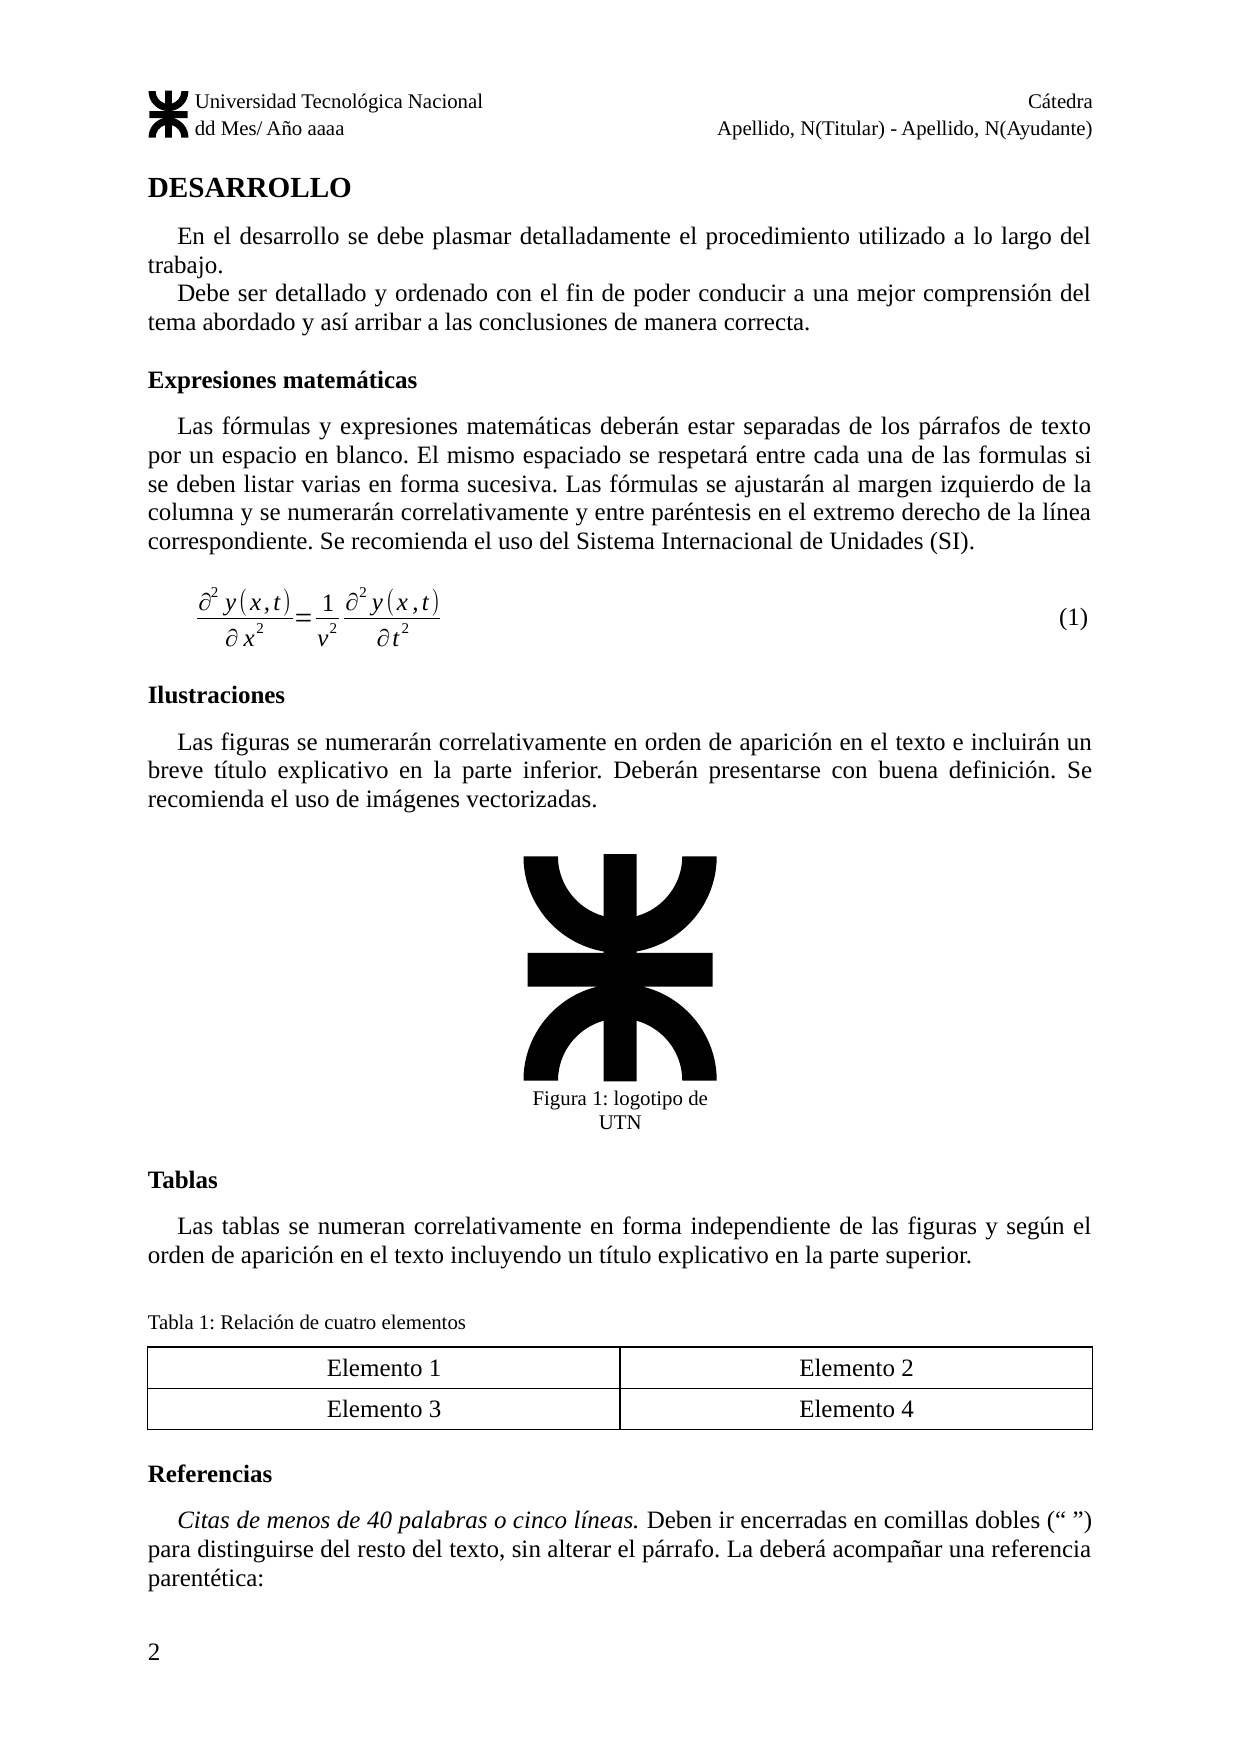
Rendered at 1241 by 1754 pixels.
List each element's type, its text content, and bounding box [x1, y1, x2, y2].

text En el desarrollo se debe plasmar detalladamente el procedimiento utilizado a lo largo del trabajo. [148, 221, 1093, 278]
subtitle DESARROLLO [148, 170, 1093, 203]
text [637, 854, 717, 915]
subtitle Tablas [148, 1165, 1093, 1193]
subtitle Ilustraciones [148, 680, 1093, 709]
table_cell Elemento 4 [621, 1389, 1092, 1429]
table_header Elemento 1 [148, 1348, 619, 1388]
table_header Elemento 2 [621, 1348, 1092, 1388]
text Las fórmulas y expresiones matemáticas deberán estar separadas de los párrafos de texto por un espacio en blanco. El mismo espaciado se respetará entre cada una de las formulas si se deben listar varias en forma sucesiva. Las fórmulas se ajustarán al margen izquierdo de la columna y se numerarán correlativamente y entre paréntesis en el extremo derecho de la línea correspondiente. Se recomienda el uso del Sistema Internacional de Unidades (SI). [148, 411, 1093, 555]
text (1) [148, 584, 1093, 651]
text [523, 867, 601, 1070]
text [639, 869, 717, 1068]
subtitle Referencias [148, 1459, 1093, 1487]
subtitle Expresiones matemáticas [148, 365, 1093, 393]
text Tabla 1: Relación de cuatro elementos [148, 1310, 1093, 1334]
text Debe ser detallado y ordenado con el fin de poder conducir a una mejor comprensión del tema abordado y así arribar a las conclusiones de manera correcta. [148, 278, 1093, 336]
text Figura 1: logotipo de UTN [523, 1022, 717, 1134]
text [523, 854, 603, 915]
text Citas de menos de 40 palabras o cinco líneas. Deben ir encerradas en comillas dobles (“ ”) para distinguirse del resto del texto, sin alterar el párrafo. La deberá acompañar una referencia parentética: [148, 1505, 1093, 1591]
text Las figuras se numerarán correlativamente en orden de aparición en el texto e incluirán un breve título explicativo en la parte inferior. Deberán presentarse con buena definición. Se recomienda el uso de imágenes vectorizadas. [148, 727, 1093, 813]
table_cell Elemento 3 [148, 1389, 619, 1429]
text Las tablas se numeran correlativamente en forma independiente de las figuras y según el orden de aparición en el texto incluyendo un título explicativo en la parte superior. [148, 1211, 1093, 1269]
